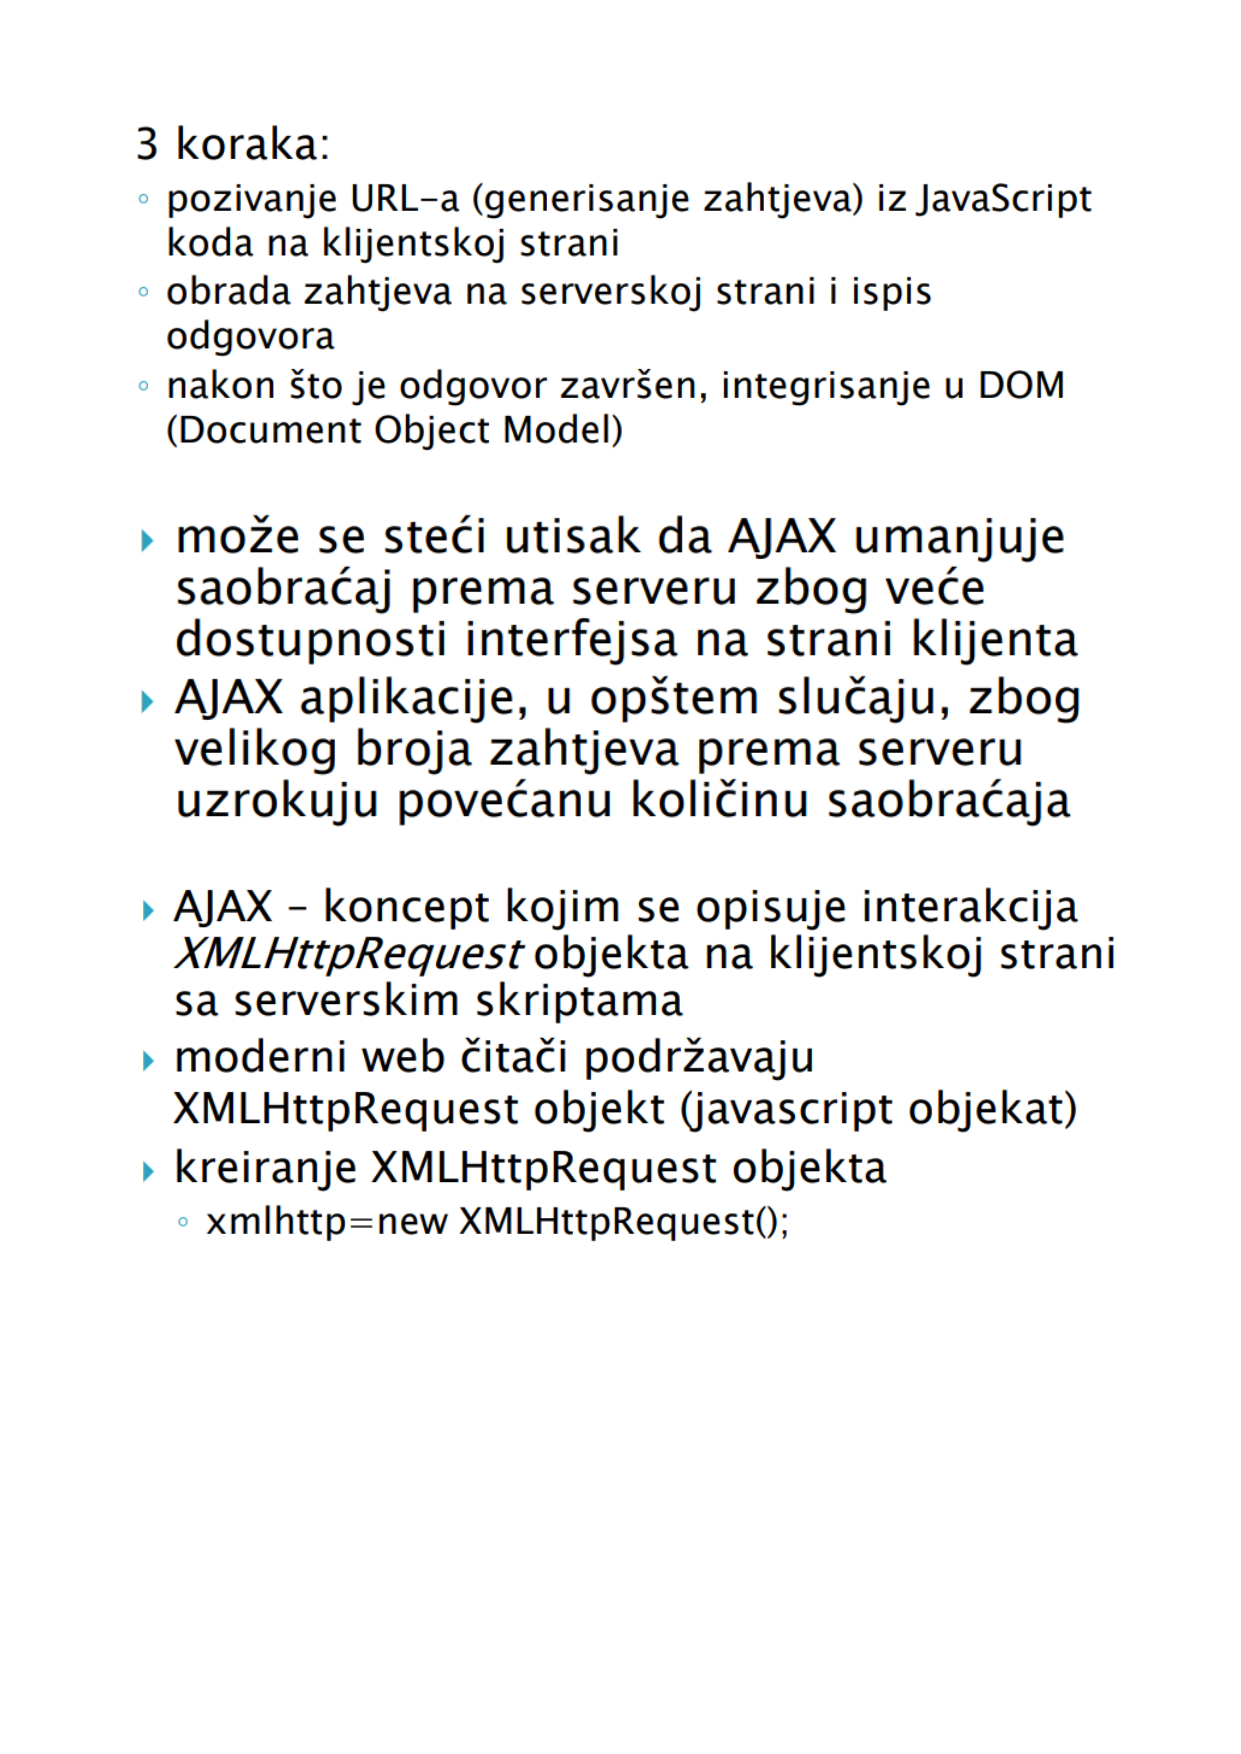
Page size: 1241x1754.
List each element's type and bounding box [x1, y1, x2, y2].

picture [118, 502, 1123, 844]
picture [118, 872, 1123, 1270]
picture [118, 118, 1123, 474]
